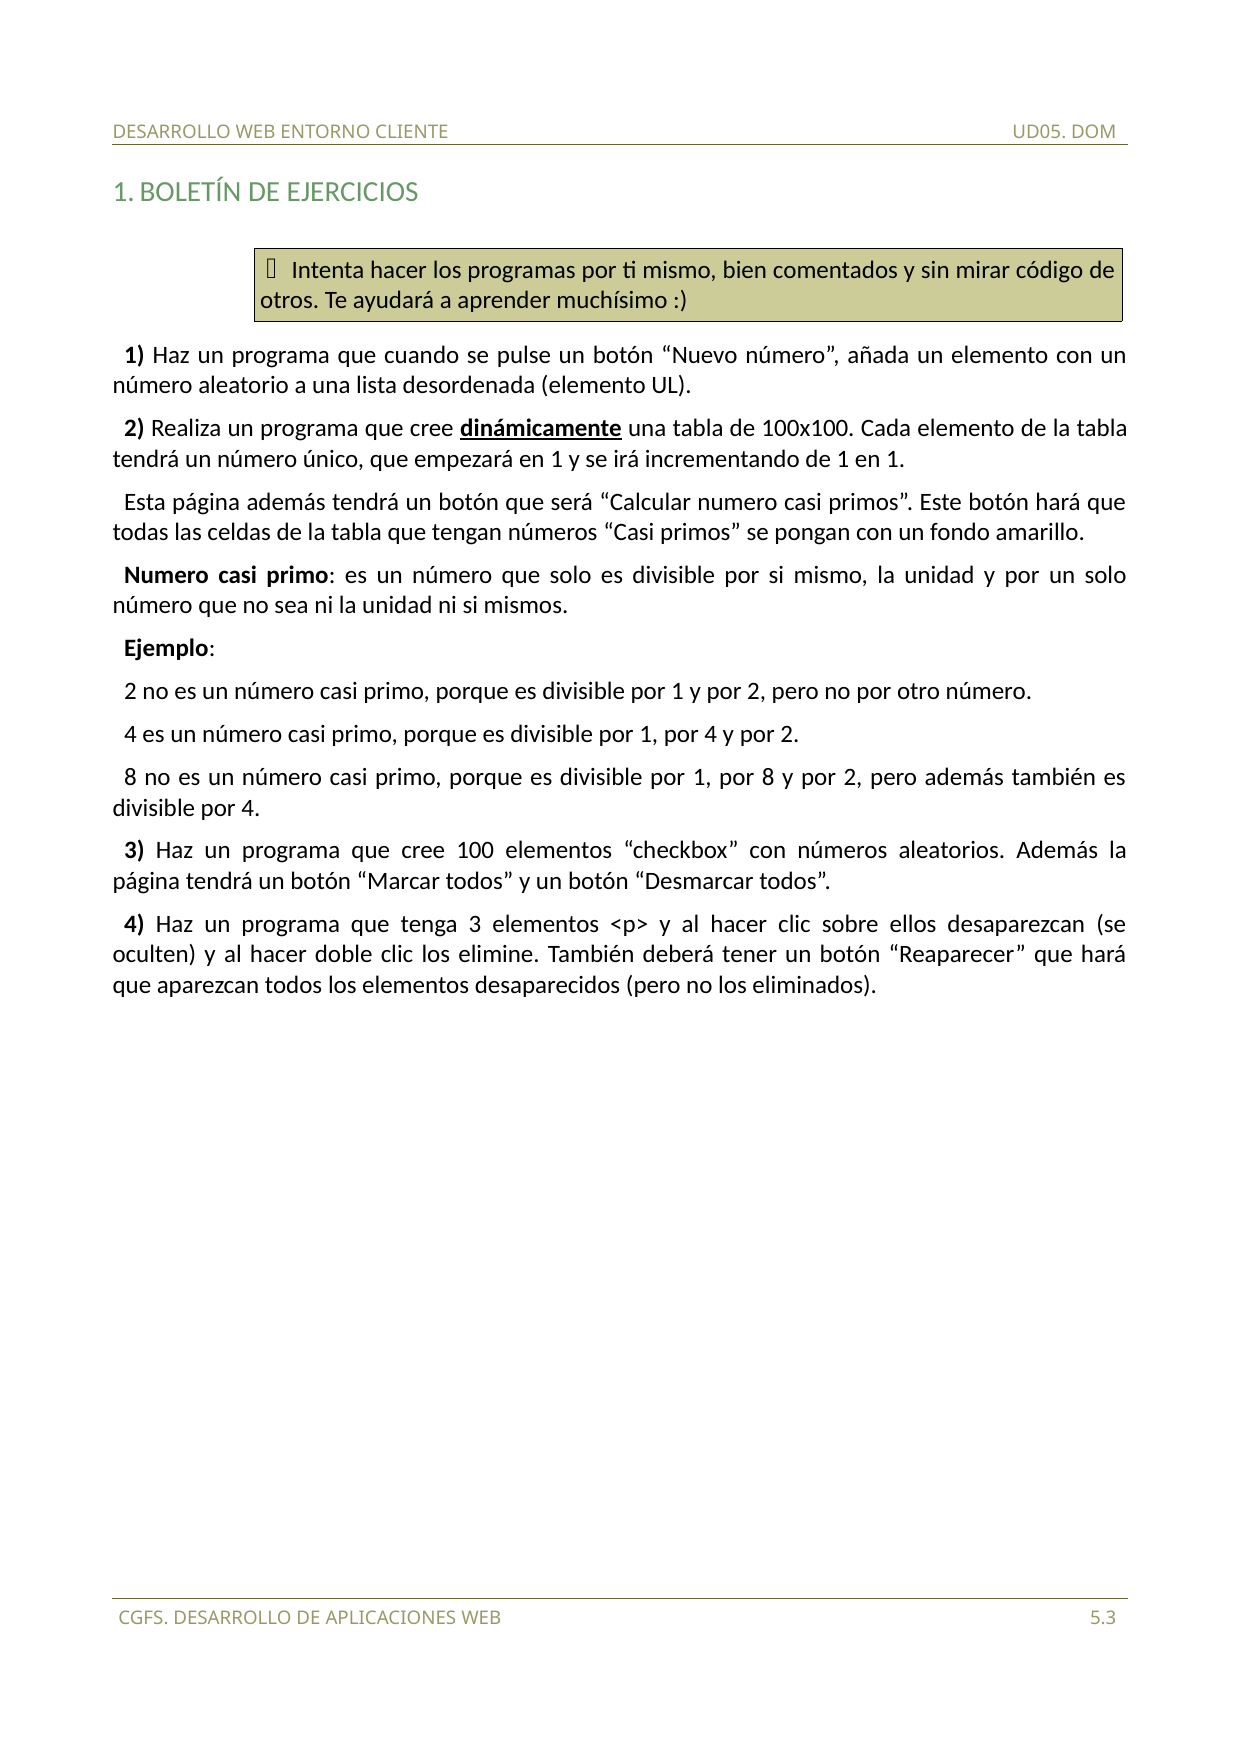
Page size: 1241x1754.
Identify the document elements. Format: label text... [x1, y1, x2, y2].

text 4) Haz un programa que tenga 3 elementos <p> y al hacer clic sobre ellos desaparezcan (se oculten) y al hacer doble clic los elimine. También deberá tener un botón “Reaparecer” que hará que aparezcan todos los elementos desaparecidos (pero no los eliminados). [112, 908, 1128, 1000]
text 1) Haz un programa que cuando se pulse un botón “Nuevo número”, añada un elemento con un número aleatorio a una lista desordenada (elemento UL). [112, 339, 1128, 400]
text Numero casi primo: es un número que solo es divisible por si mismo, la unidad y por un solo número que no sea ni la unidad ni si mismos. [112, 559, 1128, 620]
text Ejemplo: [112, 632, 1128, 663]
text 2) Realiza un programa que cree dinámicamente una tabla de 100x100. Cada elemento de la tabla tendrá un número único, que empezará en 1 y se irá incrementando de 1 en 1. [112, 412, 1128, 473]
text Esta página además tendrá un botón que será “Calcular numero casi primos”. Este botón hará que todas las celdas de la tabla que tengan números “Casi primos” se pongan con un fondo amarillo. [112, 486, 1128, 547]
text 2 no es un número casi primo, porque es divisible por 1 y por 2, pero no por otro número. [112, 675, 1128, 706]
text  Intenta hacer los programas por ti mismo, bien comentados y sin mirar código de otros. Te ayudará a aprender muchísimo :) [255, 249, 1122, 321]
subtitle Boletín de ejercicios [112, 173, 1128, 209]
text 3) Haz un programa que cree 100 elementos “checkbox” con números aleatorios. Además la página tendrá un botón “Marcar todos” y un botón “Desmarcar todos”. [112, 835, 1128, 896]
text 8 no es un número casi primo, porque es divisible por 1, por 8 y por 2, pero además también es divisible por 4. [112, 761, 1128, 822]
text 4 es un número casi primo, porque es divisible por 1, por 4 y por 2. [112, 718, 1128, 749]
